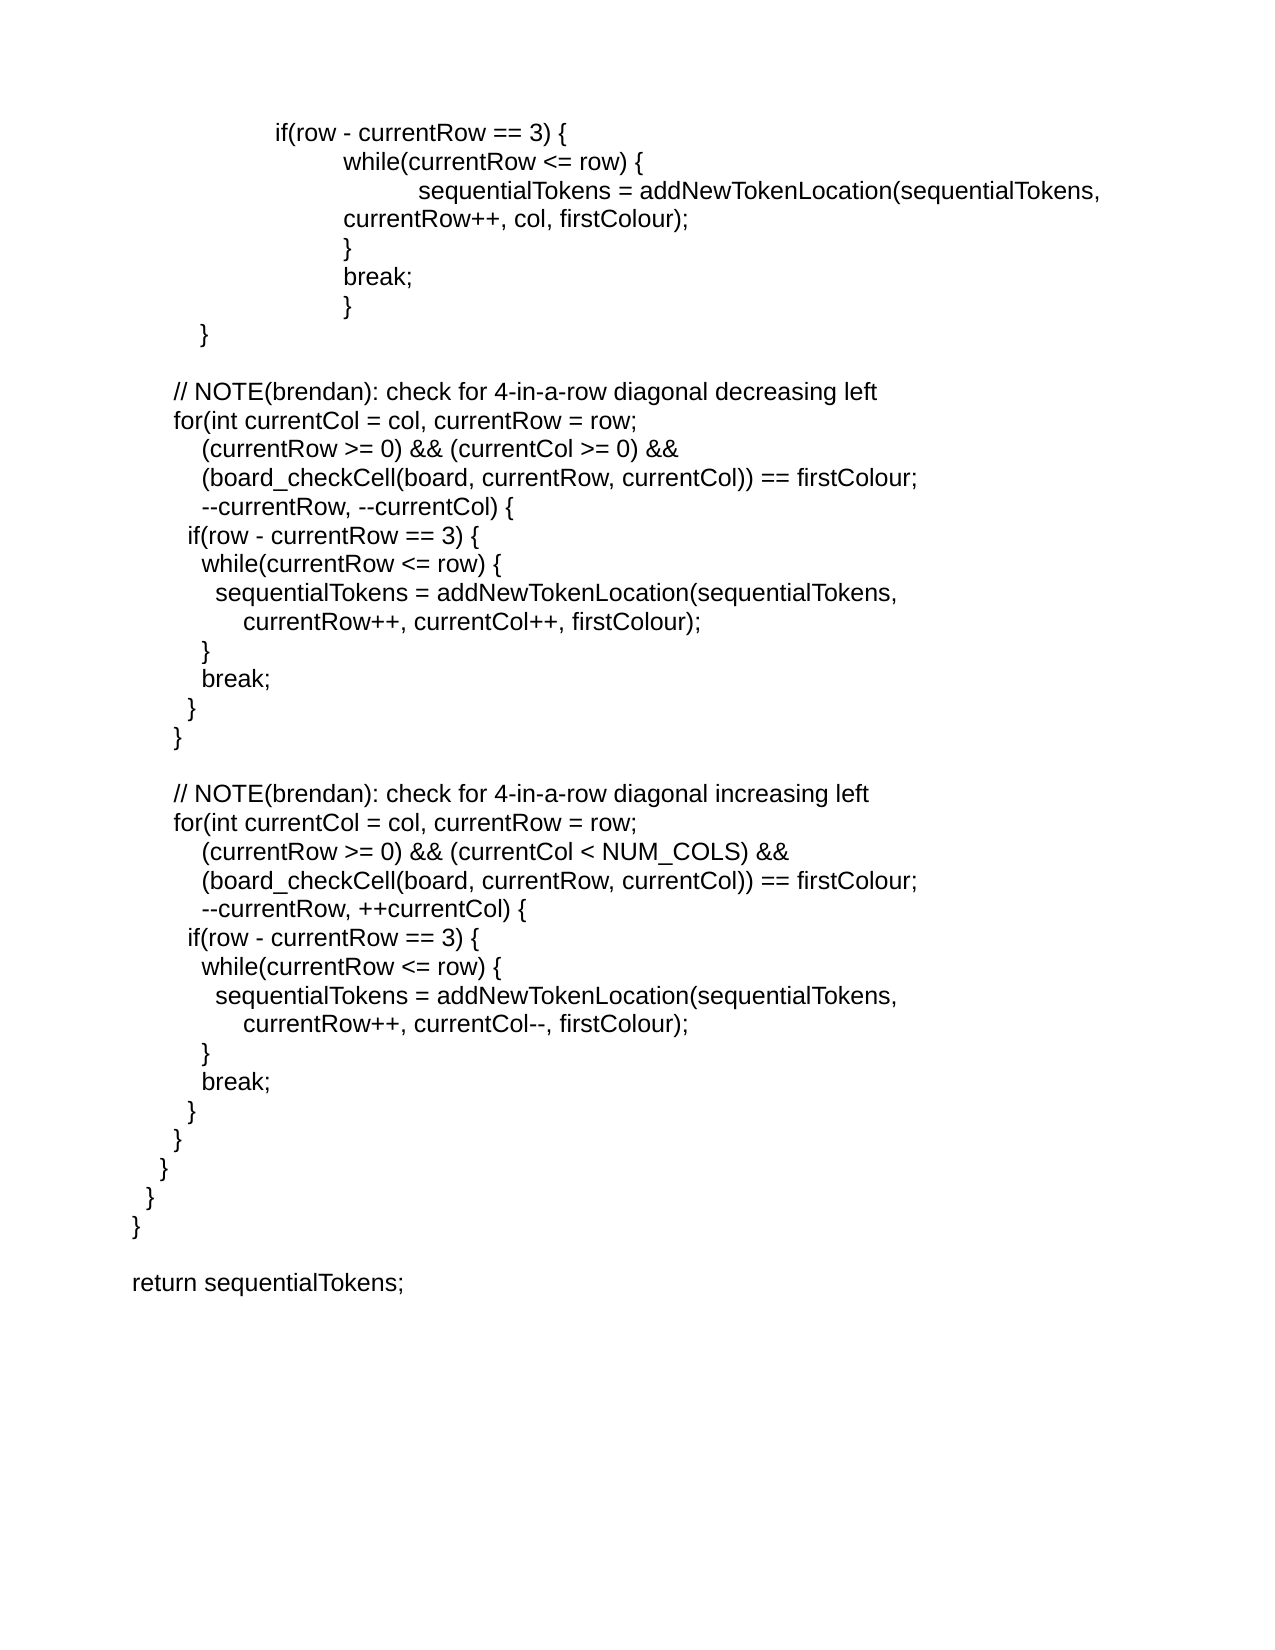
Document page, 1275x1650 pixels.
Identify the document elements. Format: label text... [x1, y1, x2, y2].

text break; [118, 664, 1157, 693]
text if(row - currentRow == 3) { [118, 118, 1157, 147]
text if(row - currentRow == 3) { [118, 521, 1157, 549]
text } [118, 1096, 1157, 1124]
text for(int currentCol = col, currentRow = row; [118, 808, 1157, 837]
text break; [118, 1067, 1157, 1096]
text currentRow++, col, firstColour); [118, 204, 1157, 233]
text } [118, 233, 1157, 262]
text currentRow++, currentCol--, firstColour); [118, 1009, 1157, 1038]
text for(int currentCol = col, currentRow = row; [118, 406, 1157, 434]
text } [118, 291, 1157, 319]
text break; [118, 262, 1157, 291]
text } [118, 1153, 1157, 1182]
text sequentialTokens = addNewTokenLocation(sequentialTokens, [118, 981, 1157, 1009]
text while(currentRow <= row) { [118, 147, 1157, 176]
text } [118, 1182, 1157, 1211]
text if(row - currentRow == 3) { [118, 923, 1157, 952]
text (currentRow >= 0) && (currentCol < NUM_COLS) && [118, 837, 1157, 866]
text // NOTE(brendan): check for 4-in-a-row diagonal increasing left [118, 779, 1157, 808]
text (board_checkCell(board, currentRow, currentCol)) == firstColour; [118, 463, 1157, 492]
text currentRow++, currentCol++, firstColour); [118, 607, 1157, 636]
text } [118, 693, 1157, 722]
text } [118, 636, 1157, 664]
text // NOTE(brendan): check for 4-in-a-row diagonal decreasing left [118, 377, 1157, 406]
text --currentRow, --currentCol) { [118, 492, 1157, 521]
text sequentialTokens = addNewTokenLocation(sequentialTokens, [118, 176, 1157, 204]
text (currentRow >= 0) && (currentCol >= 0) && [118, 434, 1157, 463]
text while(currentRow <= row) { [118, 952, 1157, 981]
text } [118, 1038, 1157, 1067]
text (board_checkCell(board, currentRow, currentCol)) == firstColour; [118, 866, 1157, 894]
text } [118, 722, 1157, 751]
text } [118, 1211, 1157, 1239]
text } [118, 1124, 1157, 1153]
text return sequentialTokens; [118, 1268, 1157, 1297]
text while(currentRow <= row) { [118, 549, 1157, 578]
text } [118, 319, 1157, 348]
text sequentialTokens = addNewTokenLocation(sequentialTokens, [118, 578, 1157, 607]
text --currentRow, ++currentCol) { [118, 894, 1157, 923]
